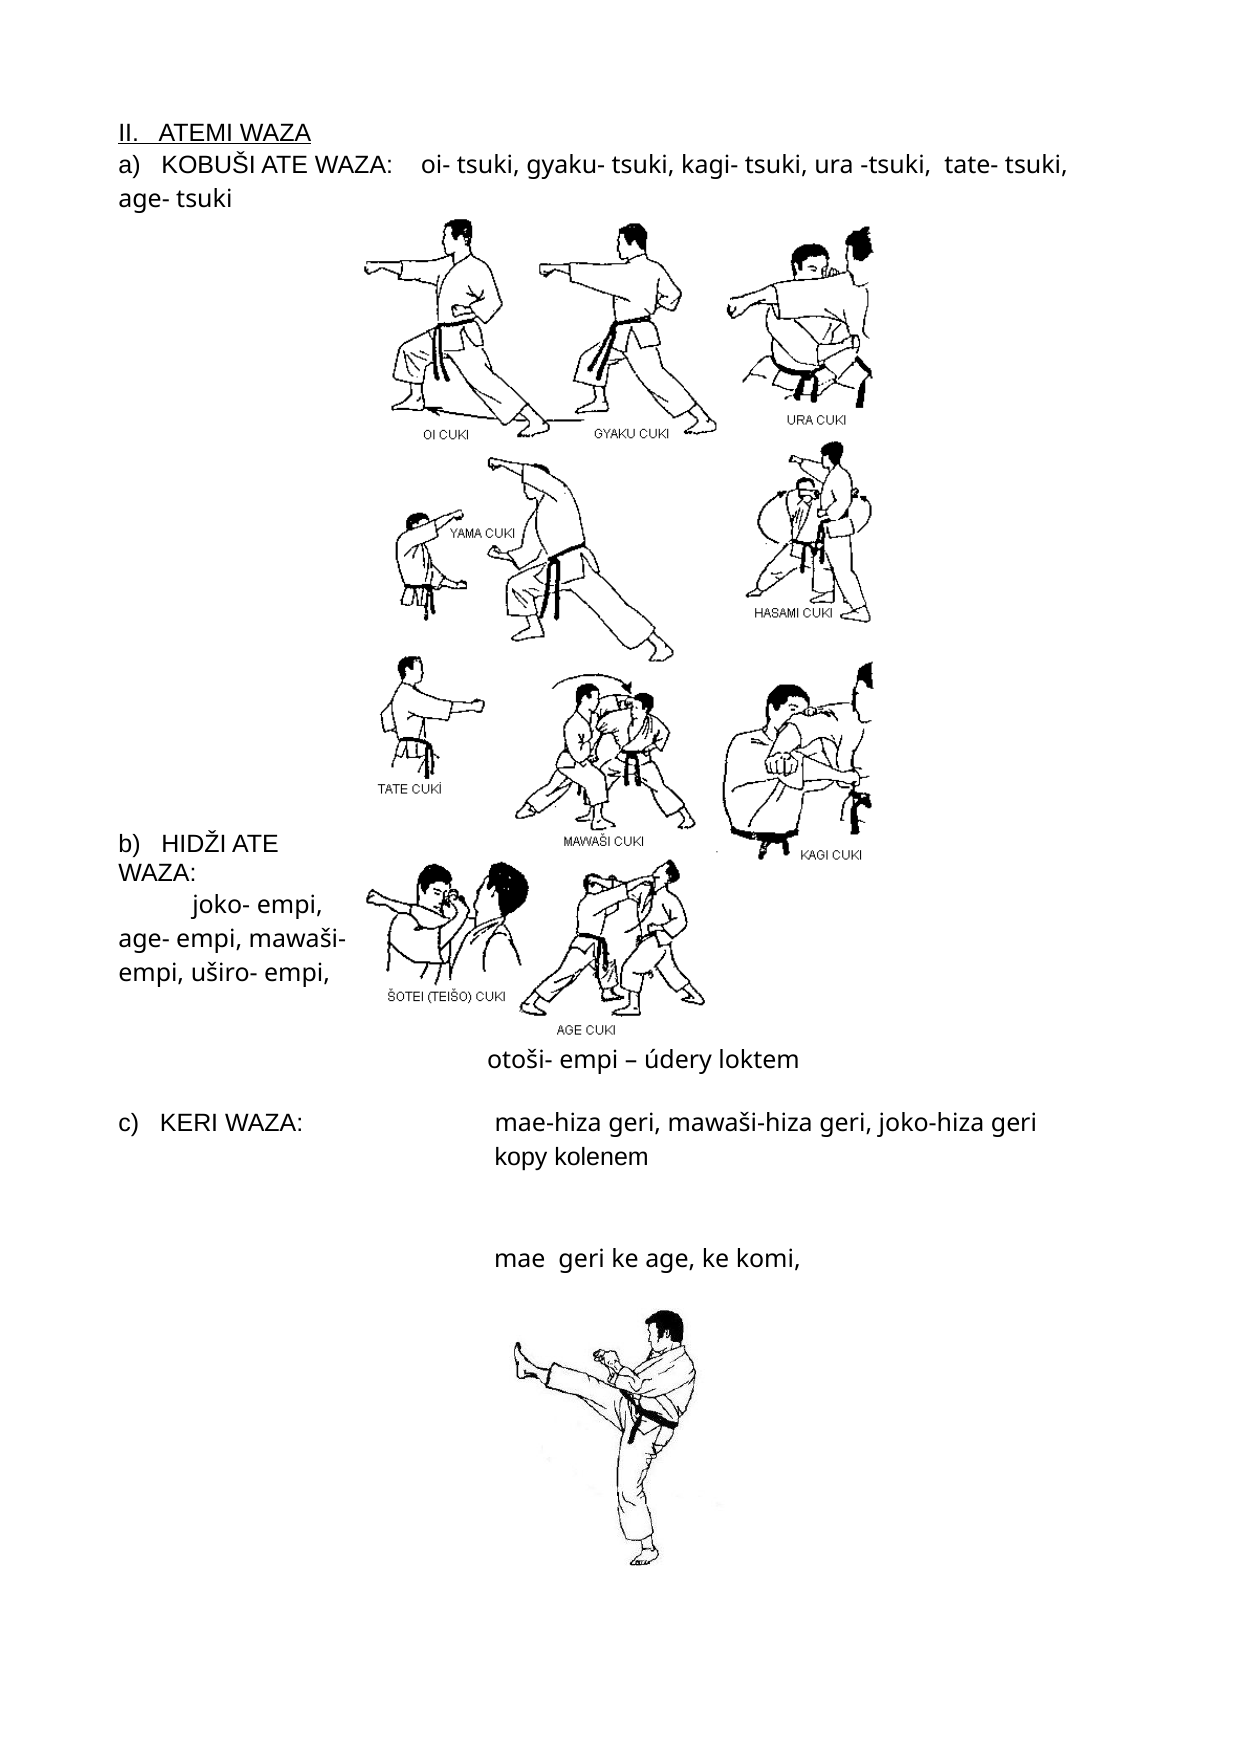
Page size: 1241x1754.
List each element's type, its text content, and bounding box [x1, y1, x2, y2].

text c) KERI WAZA: mae-hiza geri, mawaši-hiza geri, joko-hiza geri [118, 1104, 1122, 1138]
text mae geri ke age, ke komi, [118, 1241, 1122, 1275]
subtitle II. ATEMI WAZA [118, 118, 1122, 147]
picture [359, 215, 881, 1042]
picture [509, 1308, 731, 1566]
text b) HIDŽI ATE WAZA: joko- empi, age- empi, mawaši- empi, uširo- empi, [118, 829, 359, 989]
text [881, 829, 1122, 989]
text otoši- empi – údery loktem [413, 989, 1122, 1076]
text a) KOBUŠI ATE WAZA: oi- tsuki, gyaku- tsuki, kagi- tsuki, ura­ -tsuki, tate- tsuki, age- tsuki [118, 147, 1122, 215]
text kopy kolenem [118, 1138, 1122, 1173]
